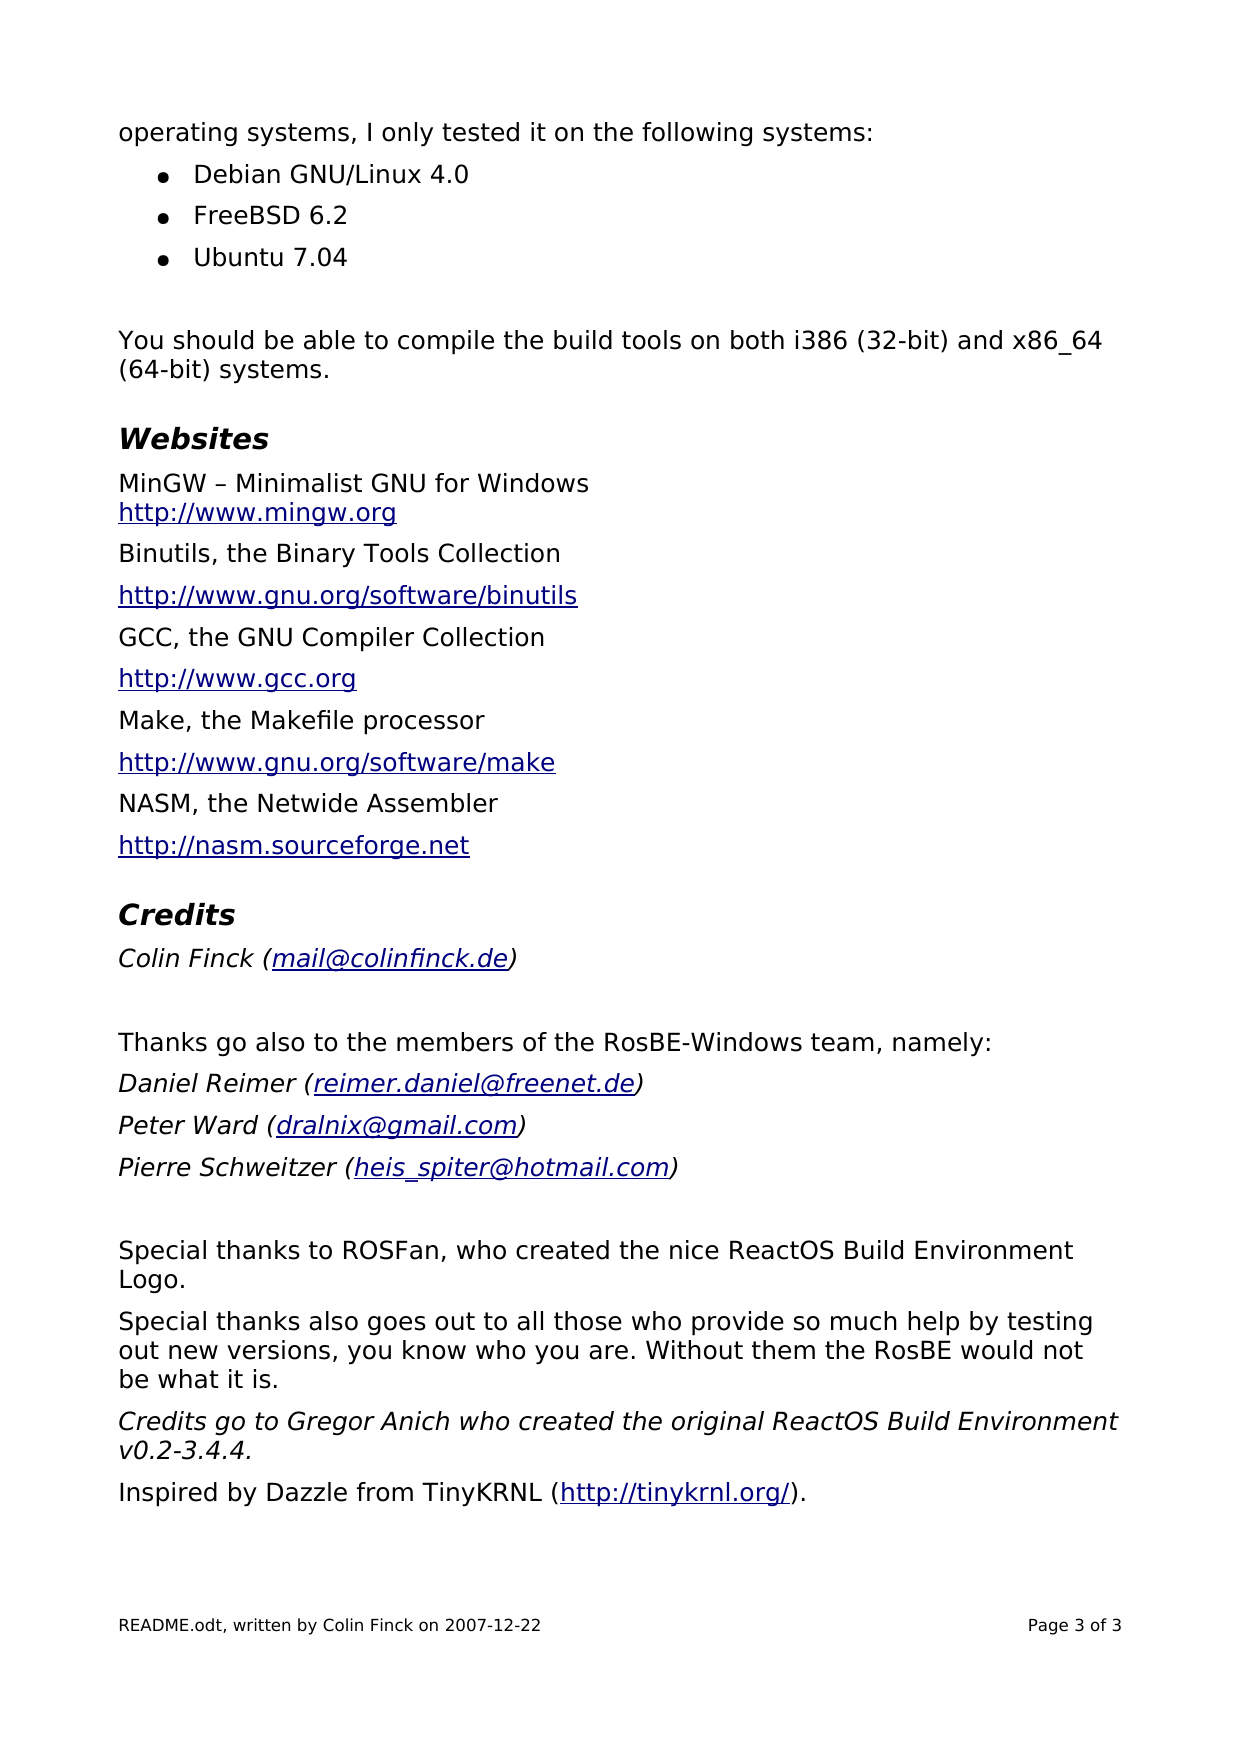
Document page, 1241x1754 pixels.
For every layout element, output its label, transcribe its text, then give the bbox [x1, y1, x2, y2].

list Debian GNU/Linux 4.0 [156, 160, 1122, 189]
text Special thanks to ROSFan, who created the nice ReactOS Build Environment Logo. [118, 1236, 1122, 1294]
list Ubuntu 7.04 [156, 243, 1122, 272]
text Special thanks also goes out to all those who provide so much help by testing out new versions, you know who you are. Without them the RosBE would not be what it is. [118, 1307, 1122, 1394]
text Binutils, the Binary Tools Collection [118, 539, 1122, 569]
text http://nasm.sourceforge.net [118, 831, 1122, 860]
text Thanks go also to the members of the RosBE-Windows team, namely: [118, 1028, 1122, 1057]
text operating systems, I only tested it on the following systems: [118, 118, 1122, 147]
text NASM, the Netwide Assembler [118, 789, 1122, 819]
text MinGW – Minimalist GNU for Windows http://www.mingw.org [118, 469, 1122, 527]
text Colin Finck (mail@colinfinck.de) [118, 944, 1122, 973]
subtitle Credits [118, 898, 1122, 932]
text Make, the Makefile processor [118, 706, 1122, 735]
text Pierre Schweitzer (heis_spiter@hotmail.com) [118, 1153, 1122, 1182]
text http://www.gcc.org [118, 664, 1122, 694]
text You should be able to compile the build tools on both i386 (32-bit) and x86_64 (64-bit) systems. [118, 326, 1122, 385]
text Peter Ward (dralnix@gmail.com) [118, 1111, 1122, 1140]
text Inspired by Dazzle from TinyKRNL (http://tinykrnl.org/). [118, 1478, 1122, 1507]
text http://www.gnu.org/software/binutils [118, 581, 1122, 610]
text Daniel Reimer (reimer.daniel@freenet.de) [118, 1069, 1122, 1098]
subtitle Websites [118, 422, 1122, 456]
text Credits go to Gregor Anich who created the original ReactOS Build Environment v0.2-3.4.4. [118, 1407, 1122, 1465]
text GCC, the GNU Compiler Collection [118, 623, 1122, 652]
text http://www.gnu.org/software/make [118, 748, 1122, 777]
list FreeBSD 6.2 [156, 201, 1122, 231]
